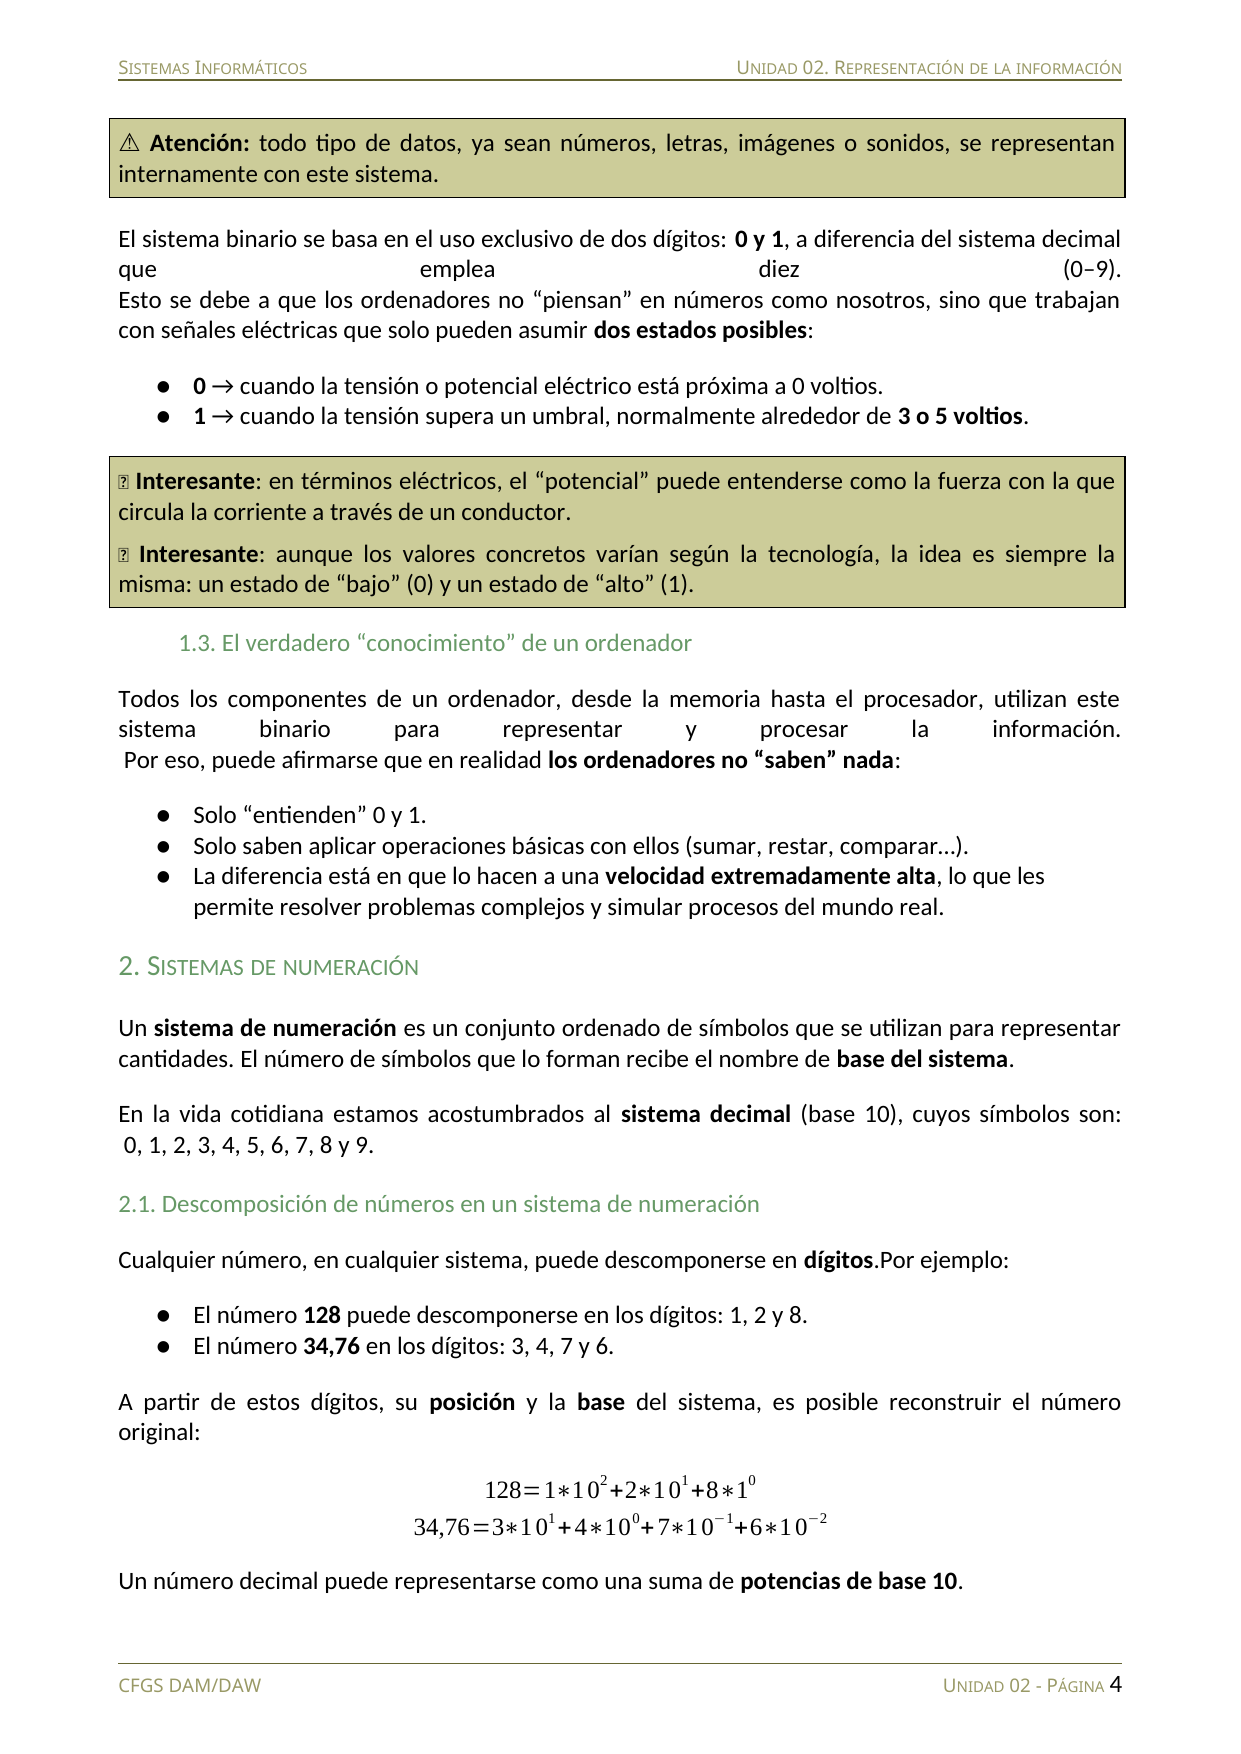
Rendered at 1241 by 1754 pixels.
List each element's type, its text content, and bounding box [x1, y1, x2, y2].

list El número 34,76 en los dígitos: 3, 4, 7 y 6. [156, 1330, 1122, 1361]
list La diferencia está en que lo hacen a una velocidad extremadamente alta, lo que les permite resolver problemas complejos y simular procesos del mundo real. [156, 861, 1122, 922]
text ⚠️ Atención: todo tipo de datos, ya sean números, letras, imágenes o sonidos, se representan internamente con este sistema. [110, 119, 1124, 197]
list El número 128 puede descomponerse en los dígitos: 1, 2 y 8. [156, 1299, 1122, 1330]
text A partir de estos dígitos, su posición y la base del sistema, es posible reconstruir el número original: [118, 1386, 1122, 1447]
text 💬 Interesante: en términos eléctricos, el “potencial” puede entenderse como la fuerza con la que circula la corriente a través de un conductor. [110, 457, 1124, 526]
subtitle 2.1. Descomposición de números en un sistema de numeración [118, 1188, 1122, 1219]
list Solo saben aplicar operaciones básicas con ellos (sumar, restar, comparar…). [156, 830, 1122, 861]
text 💬 Interesante: aunque los valores concretos varían según la tecnología, la idea es siempre la misma: un estado de “bajo” (0) y un estado de “alto” (1). [110, 529, 1124, 607]
text Un número decimal puede representarse como una suma de potencias de base 10. [118, 1565, 1122, 1596]
subtitle 1.3. El verdadero “conocimiento” de un ordenador [178, 627, 1122, 658]
text En la vida cotidiana estamos acostumbrados al sistema decimal (base 10), cuyos símbolos son: 0, 1, 2, 3, 4, 5, 6, 7, 8 y 9. [118, 1098, 1122, 1159]
text Todos los componentes de un ordenador, desde la memoria hasta el procesador, utilizan este sistema binario para representar y procesar la información. Por eso, puede afirmarse que en realidad los ordenadores no “saben” nada: [118, 683, 1122, 774]
text Un sistema de numeración es un conjunto ordenado de símbolos que se utilizan para representar cantidades. El número de símbolos que lo forman recibe el nombre de base del sistema. [118, 1012, 1122, 1073]
text El sistema binario se basa en el uso exclusivo de dos dígitos: 0 y 1, a diferencia del sistema decimal que emplea diez (0–9). Esto se debe a que los ordenadores no “piensan” en números como nosotros, sino que trabajan con señales eléctricas que solo pueden asumir dos estados posibles: [118, 223, 1122, 345]
list Solo “entienden” 0 y 1. [156, 799, 1122, 830]
list 1 → cuando la tensión supera un umbral, normalmente alrededor de 3 o 5 voltios. [156, 400, 1122, 431]
subtitle 2. Sistemas de numeración [118, 947, 1122, 982]
list 0 → cuando la tensión o potencial eléctrico está próxima a 0 voltios. [156, 370, 1122, 400]
text Cualquier número, en cualquier sistema, puede descomponerse en dígitos.Por ejemplo: [118, 1244, 1122, 1274]
